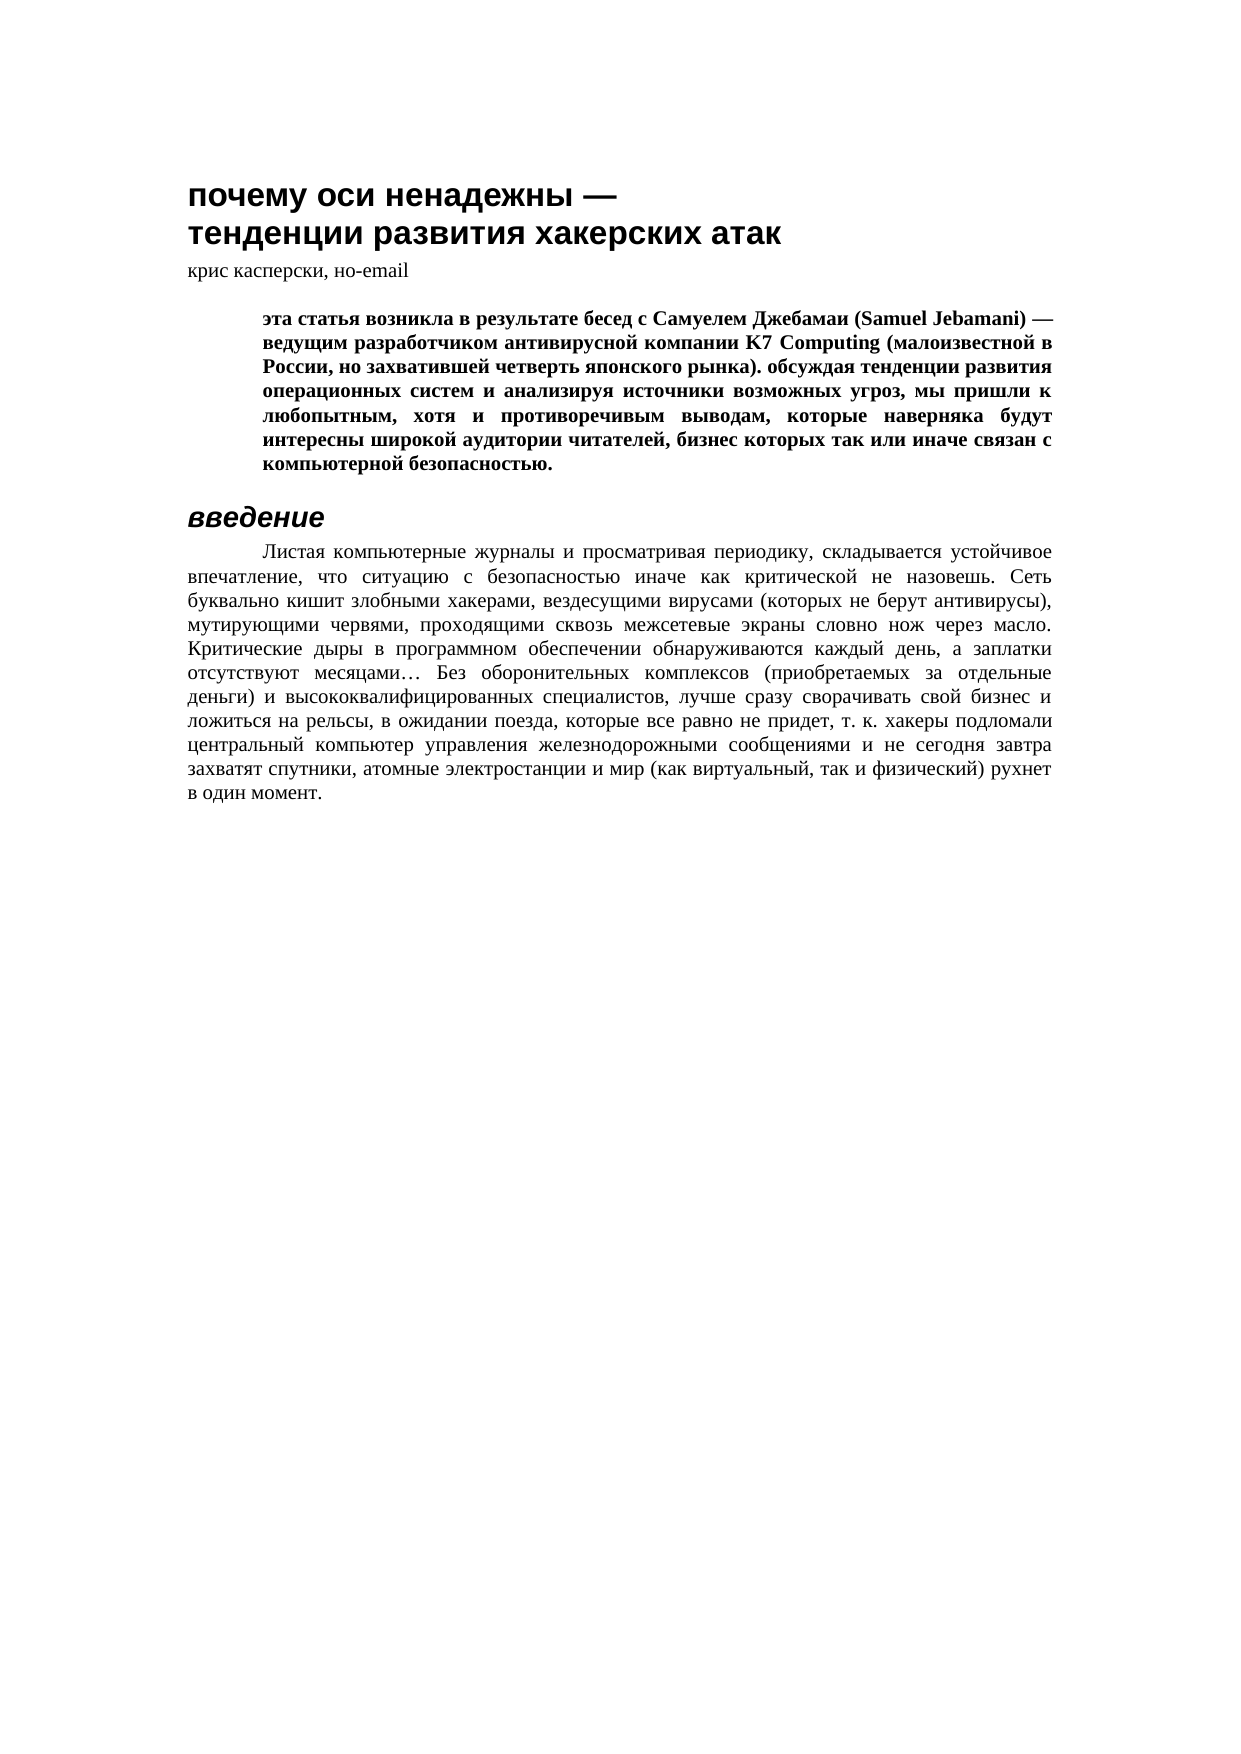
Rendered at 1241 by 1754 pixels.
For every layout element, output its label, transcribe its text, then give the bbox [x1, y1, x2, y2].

text Листая компьютерные журналы и просматривая периодику, складывается устойчивое впечатление, что ситуацию с безопасностью иначе как критической не назовешь. Сеть буквально кишит злобными хакерами, вездесущими вирусами (которых не берут антивирусы), мутирующими червями, проходящими сквозь межсетевые экраны словно нож через масло. Критические дыры в программном обеспечении обнаруживаются каждый день, а заплатки отсутствуют месяцами… Без оборонительных комплексов (приобретаемых за отдельные деньги) и высококвалифицированных специалистов, лучше сразу сворачивать свой бизнес и ложиться на рельсы, в ожидании поезда, которые все равно не придет, т. к. хакеры подломали центральный компьютер управления железнодорожными сообщениями и не сегодня завтра захватят спутники, атомные электростанции и мир (как виртуальный, так и физический) рухнет в один момент. [187, 539, 1053, 804]
text крис касперски, но-email [187, 258, 1053, 282]
subtitle введение [187, 500, 1053, 533]
subtitle почему оси ненадежны — тенденции развития хакерских атак [187, 175, 1053, 252]
text эта статья возникла в результате бесед с Самуелем Джебамаи (Samuel Jebamani) — ведущим разработчиком антивирусной компании K7 Computing (малоизвестной в России, но захватившей четверть японского рынка). обсуждая тенденции развития операционных систем и анализируя источники возможных угроз, мы пришли к любопытным, хотя и противоречивым выводам, которые наверняка будут интересны широкой аудитории читателей, бизнес которых так или иначе связан с компьютерной безопасностью. [262, 306, 1053, 475]
